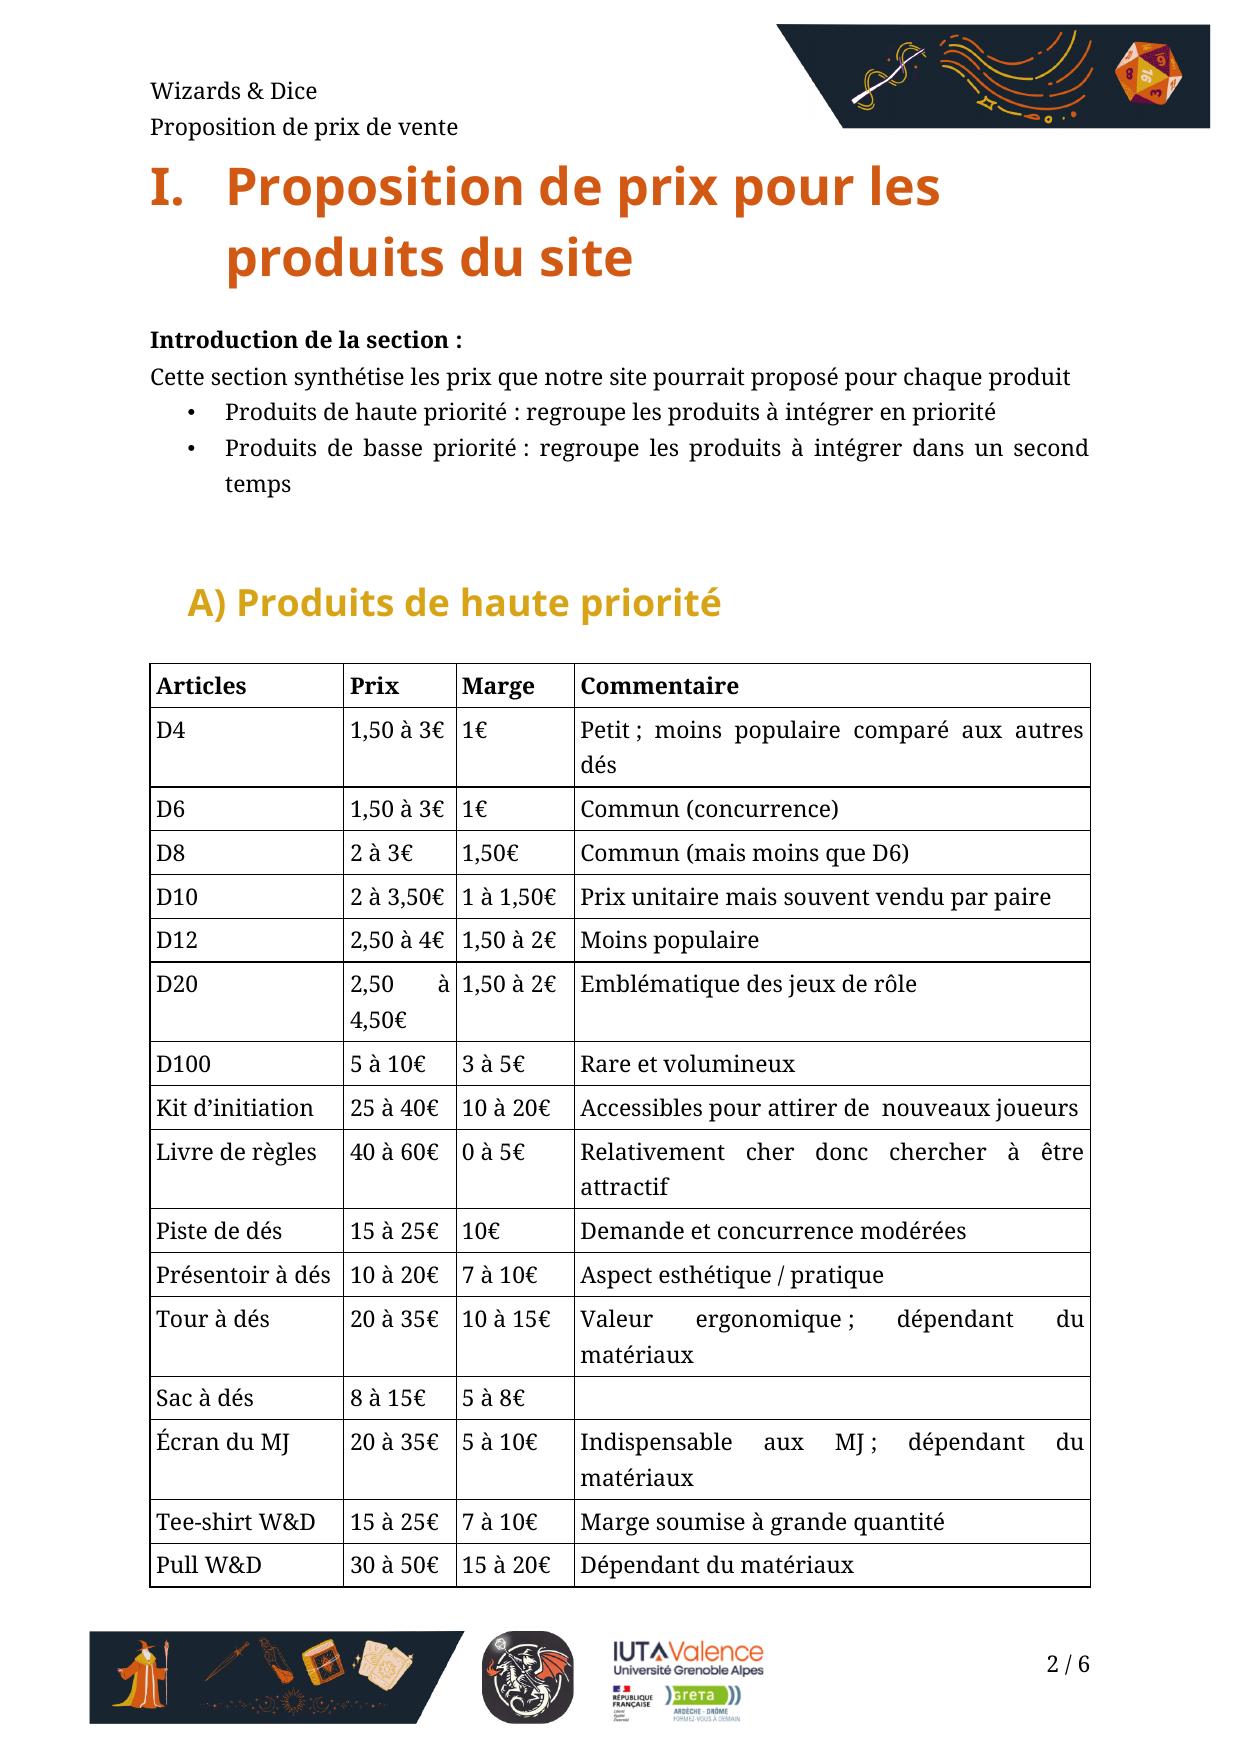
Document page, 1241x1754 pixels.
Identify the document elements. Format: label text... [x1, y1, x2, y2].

table_header Marge [457, 664, 574, 707]
table_header Articles [151, 664, 343, 707]
table_cell 0 à 5€ [457, 1130, 574, 1208]
table_cell Relativement cher donc chercher à être attractif [575, 1130, 1090, 1208]
table_cell 15 à 25€ [344, 1209, 456, 1252]
table_cell Indispensable aux MJ ; dépendant du matériaux [575, 1420, 1090, 1499]
table_cell 40 à 60€ [344, 1130, 456, 1208]
table_cell 30 à 50€ [344, 1544, 456, 1586]
table_cell 1,50 à 2€ [457, 919, 574, 961]
table_cell 1€ [457, 788, 574, 830]
table_cell 15 à 25€ [344, 1500, 456, 1543]
text Introduction de la section : [150, 324, 1090, 356]
table_cell Pull W&D [151, 1544, 343, 1586]
table_cell 1,50 à 3€ [344, 788, 456, 830]
table_cell Tour à dés [151, 1297, 343, 1376]
table_cell Sac à dés [151, 1377, 343, 1419]
table_cell 1€ [457, 708, 574, 786]
table_cell 2 à 3€ [344, 831, 456, 874]
table_cell D100 [151, 1042, 343, 1085]
table_cell Piste de dés [151, 1209, 343, 1252]
table_cell Moins populaire [575, 919, 1090, 961]
table_cell D8 [151, 831, 343, 874]
text Cette section synthétise les prix que notre site pourrait proposé pour chaque produit [150, 360, 1090, 392]
table_cell D20 [151, 963, 343, 1041]
table_cell 1,50 à 2€ [457, 963, 574, 1041]
table_cell 5 à 10€ [344, 1042, 456, 1085]
table_cell 10 à 15€ [457, 1297, 574, 1376]
table_cell 8 à 15€ [344, 1377, 456, 1419]
table_cell 3 à 5€ [457, 1042, 574, 1085]
table_cell 10€ [457, 1209, 574, 1252]
table_cell Kit d’initiation [151, 1086, 343, 1129]
table_cell 5 à 10€ [457, 1420, 574, 1499]
table_cell Petit ; moins populaire comparé aux autres dés [575, 708, 1090, 786]
list Produits de basse priorité : regroupe les produits à intégrer dans un second temps [187, 432, 1090, 499]
table_cell Commun (mais moins que D6) [575, 831, 1090, 874]
table_cell Aspect esthétique / pratique [575, 1253, 1090, 1296]
table_cell 10 à 20€ [457, 1086, 574, 1129]
table_cell Prix unitaire mais souvent vendu par paire [575, 875, 1090, 918]
table_cell Tee-shirt W&D [151, 1500, 343, 1543]
table_cell Présentoir à dés [151, 1253, 343, 1296]
table_cell 25 à 40€ [344, 1086, 456, 1129]
table_cell Marge soumise à grande quantité [575, 1500, 1090, 1543]
list Produits de haute priorité : regroupe les produits à intégrer en priorité [187, 396, 1090, 428]
table_cell Demande et concurrence modérées [575, 1209, 1090, 1252]
table_cell Commun (concurrence) [575, 788, 1090, 830]
table_cell 1 à 1,50€ [457, 875, 574, 918]
table_cell D12 [151, 919, 343, 961]
table_cell D10 [151, 875, 343, 918]
picture [81, 1620, 788, 1733]
table_cell [575, 1377, 1090, 1419]
table_cell Accessibles pour attirer de nouveaux joueurs [575, 1086, 1090, 1129]
picture [771, 21, 1218, 131]
subtitle Proposition de prix pour les produits du site [150, 150, 1090, 292]
table_cell D6 [151, 788, 343, 830]
table_cell Valeur ergonomique ; dépendant du matériaux [575, 1297, 1090, 1376]
table_cell 2,50 à 4€ [344, 919, 456, 961]
table_header Commentaire [575, 664, 1090, 707]
table_cell 7 à 10€ [457, 1253, 574, 1296]
table_cell 1,50€ [457, 831, 574, 874]
table_cell Rare et volumineux [575, 1042, 1090, 1085]
table_cell Dépendant du matériaux [575, 1544, 1090, 1586]
table_cell 7 à 10€ [457, 1500, 574, 1543]
table_cell D4 [151, 708, 343, 786]
table_cell 2,50 à 4,50€ [344, 963, 456, 1041]
table_header Prix [344, 664, 456, 707]
table_cell 2 à 3,50€ [344, 875, 456, 918]
table_cell 20 à 35€ [344, 1420, 456, 1499]
table_cell Emblématique des jeux de rôle [575, 963, 1090, 1041]
table_cell Livre de règles [151, 1130, 343, 1208]
table_cell 5 à 8€ [457, 1377, 574, 1419]
table_cell 15 à 20€ [457, 1544, 574, 1586]
table_cell 10 à 20€ [344, 1253, 456, 1296]
table_cell 1,50 à 3€ [344, 708, 456, 786]
table_cell 20 à 35€ [344, 1297, 456, 1376]
subtitle Produits de haute priorité [187, 576, 1090, 627]
table_cell Écran du MJ [151, 1420, 343, 1499]
